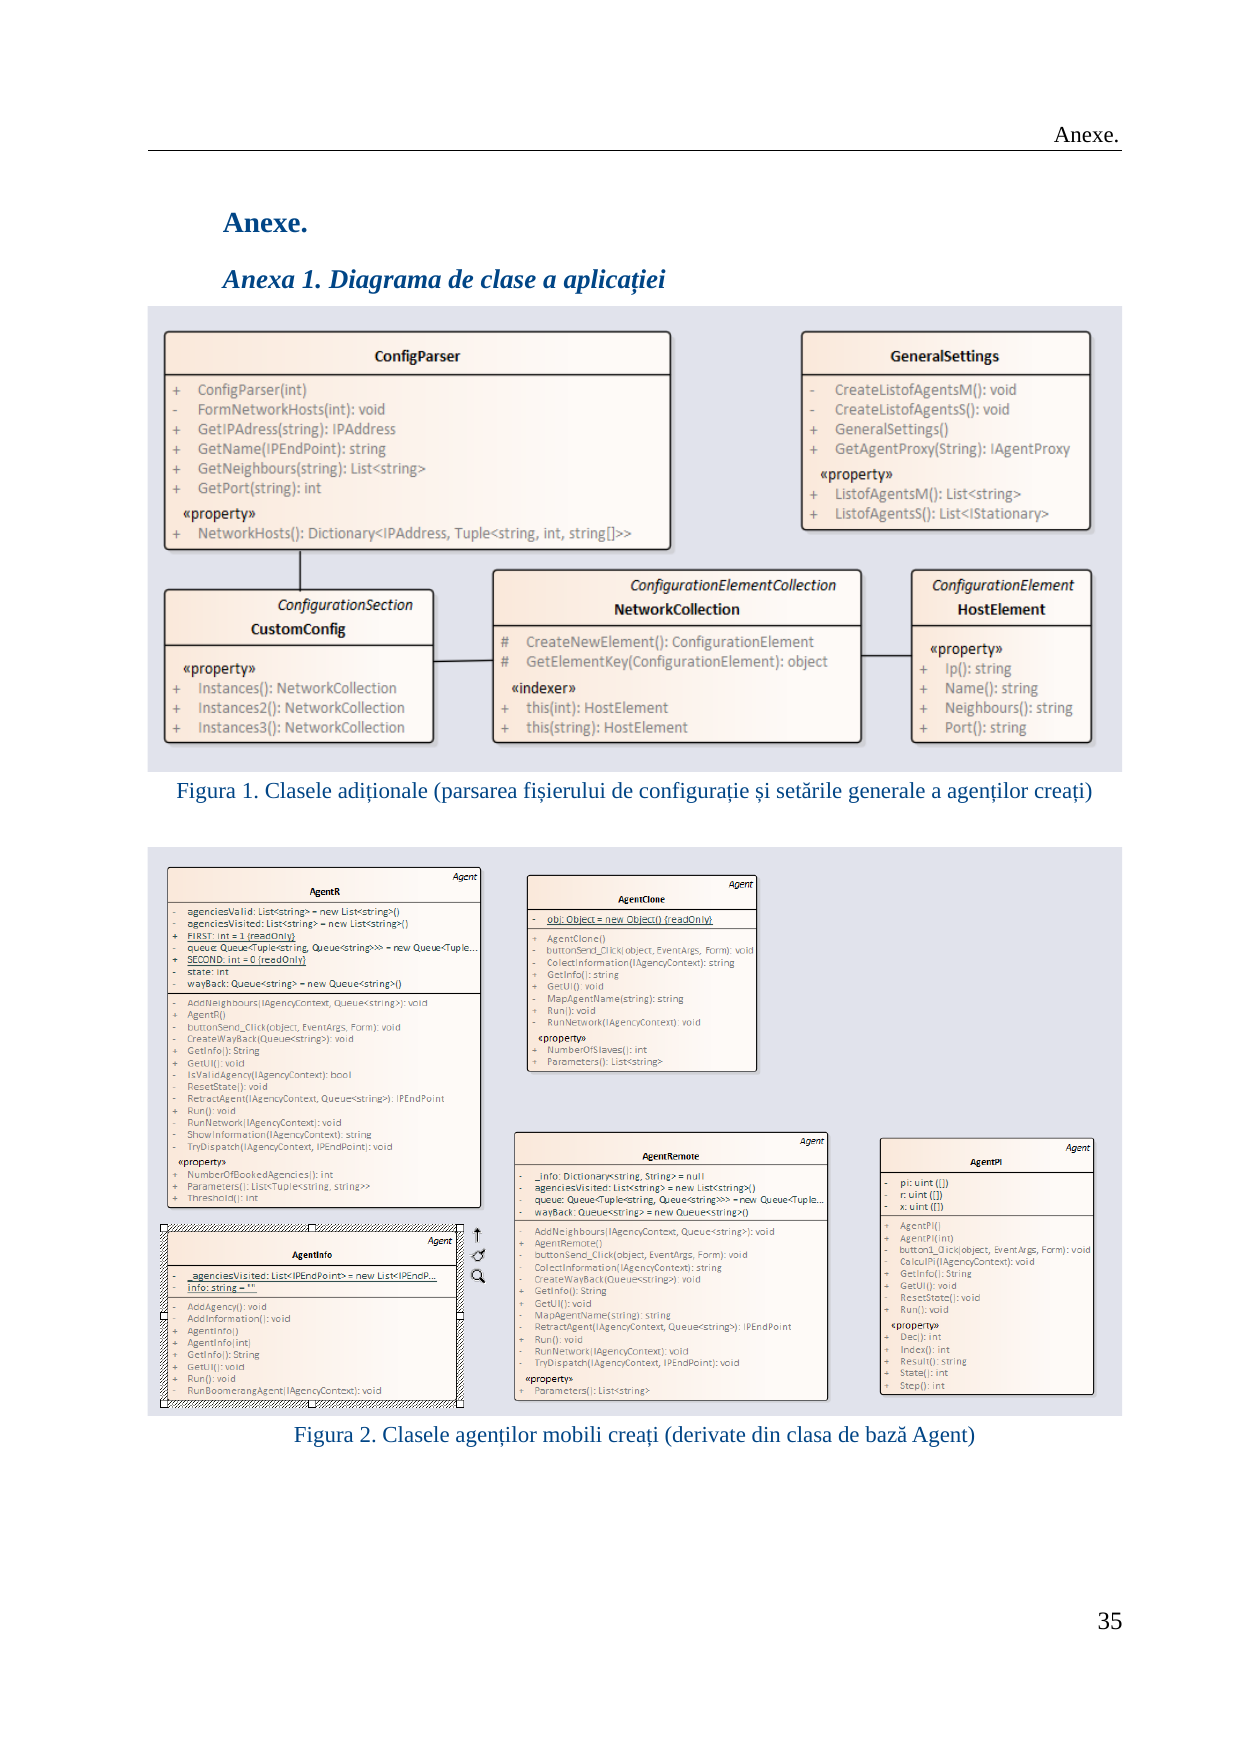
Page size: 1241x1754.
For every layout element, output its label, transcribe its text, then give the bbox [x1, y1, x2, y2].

subtitle Anexe. [148, 205, 1122, 238]
picture [147, 847, 1123, 1416]
subtitle Anexa 1. Diagrama de clase a aplicației [223, 263, 1122, 294]
picture [147, 306, 1123, 772]
text Figura 2. Clasele agenților mobili creați (derivate din clasa de bază Agent) [148, 1416, 1122, 1447]
text Figura 1. Clasele adiționale (parsarea fișierului de configurație și setările generale a agenților creați) [148, 772, 1122, 803]
